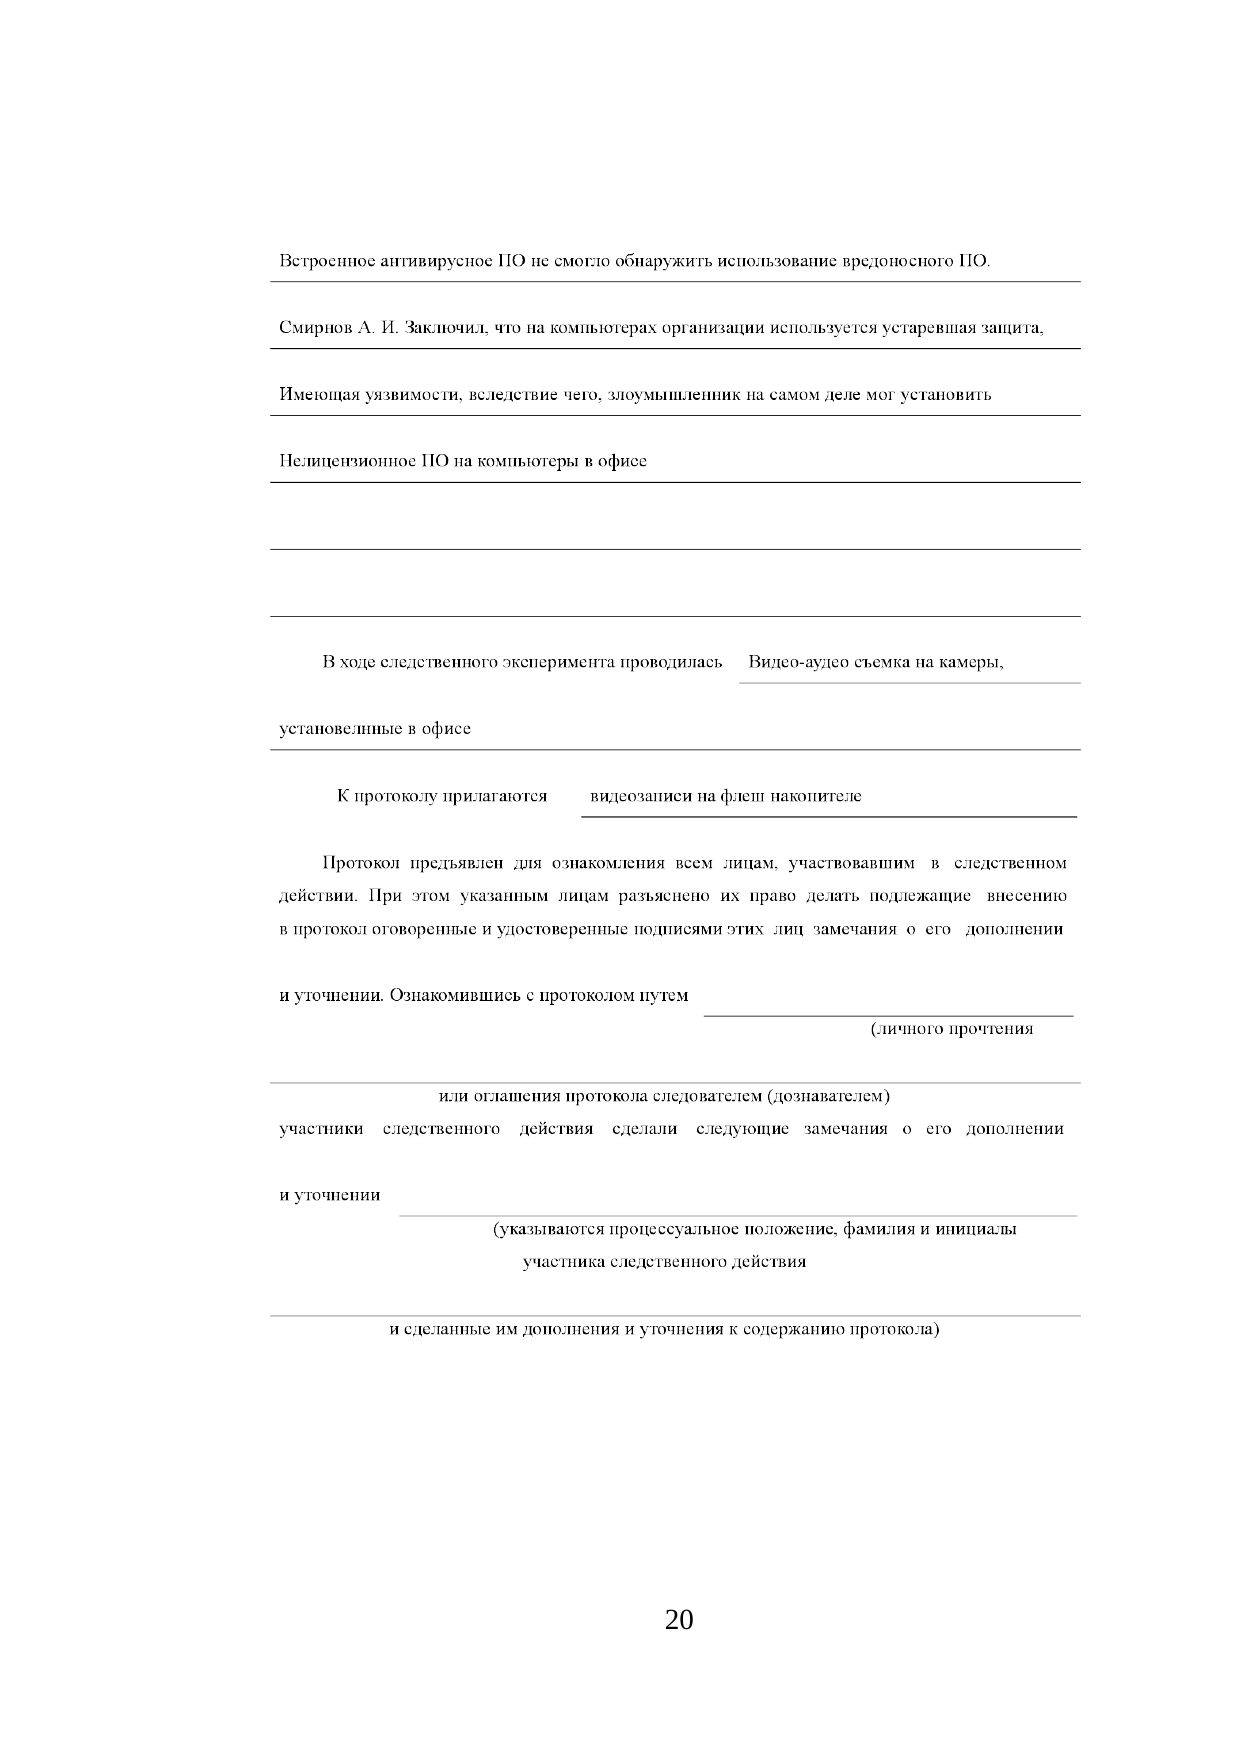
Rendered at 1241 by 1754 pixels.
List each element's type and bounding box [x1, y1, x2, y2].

picture [188, 125, 1140, 1470]
